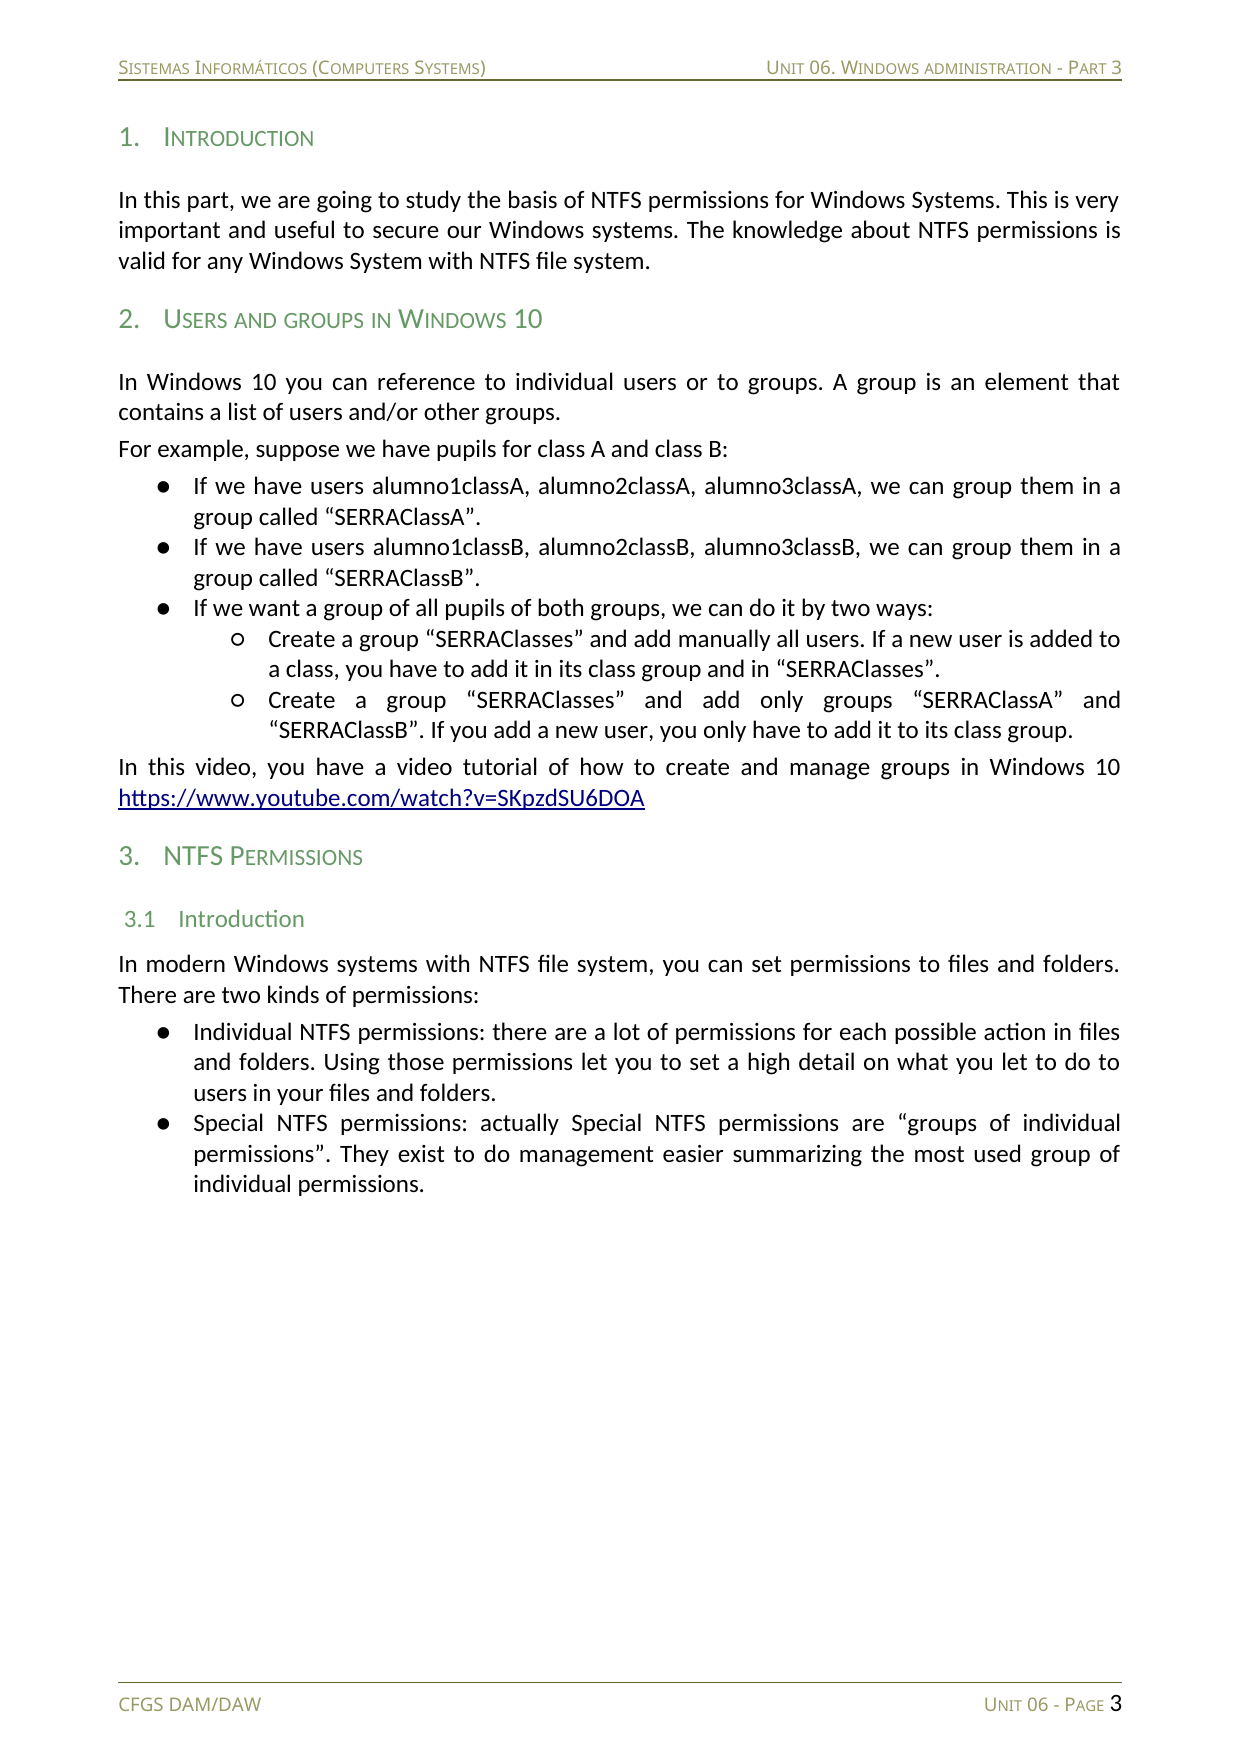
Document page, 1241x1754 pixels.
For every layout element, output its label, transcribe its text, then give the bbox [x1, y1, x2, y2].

text In this part, we are going to study the basis of NTFS permissions for Windows Systems. This is very important and useful to secure our Windows systems. The knowledge about NTFS permissions is valid for any Windows System with NTFS file system. [118, 184, 1122, 275]
list If we have users alumno1classA, alumno2classA, alumno3classA, we can group them in a group called “SERRAClassA”. [156, 470, 1122, 531]
list Individual NTFS permissions: there are a lot of permissions for each possible action in files and folders. Using those permissions let you to set a high detail on what you let to do to users in your files and folders. [156, 1016, 1122, 1107]
list If we want a group of all pupils of both groups, we can do it by two ways: [156, 592, 1122, 623]
list Special NTFS permissions: actually Special NTFS permissions are “groups of individual permissions”. They exist to do management easier summarizing the most used group of individual permissions. [156, 1107, 1122, 1199]
subtitle Introduction [118, 118, 1122, 154]
text For example, suppose we have pupils for class A and class B: [118, 433, 1122, 464]
text In this video, you have a video tutorial of how to create and manage groups in Windows 10 https://www.youtube.com/watch?v=SKpzdSU6DOA [118, 751, 1122, 812]
list Create a group “SERRAClasses” and add only groups “SERRAClassA” and “SERRAClassB”. If you add a new user, you only have to add it to its class group. [231, 684, 1122, 745]
text In Windows 10 you can reference to individual users or to groups. A group is an element that contains a list of users and/or other groups. [118, 366, 1122, 427]
list Create a group “SERRAClasses” and add manually all users. If a new user is added to a class, you have to add it in its class group and in “SERRAClasses”. [231, 623, 1122, 684]
subtitle Introduction [118, 903, 1122, 933]
subtitle Users and groups in Windows 10 [118, 300, 1122, 336]
text In modern Windows systems with NTFS file system, you can set permissions to files and folders. There are two kinds of permissions: [118, 948, 1122, 1009]
list If we have users alumno1classB, alumno2classB, alumno3classB, we can group them in a group called “SERRAClassB”. [156, 531, 1122, 592]
subtitle NTFS Permissions [118, 837, 1122, 873]
